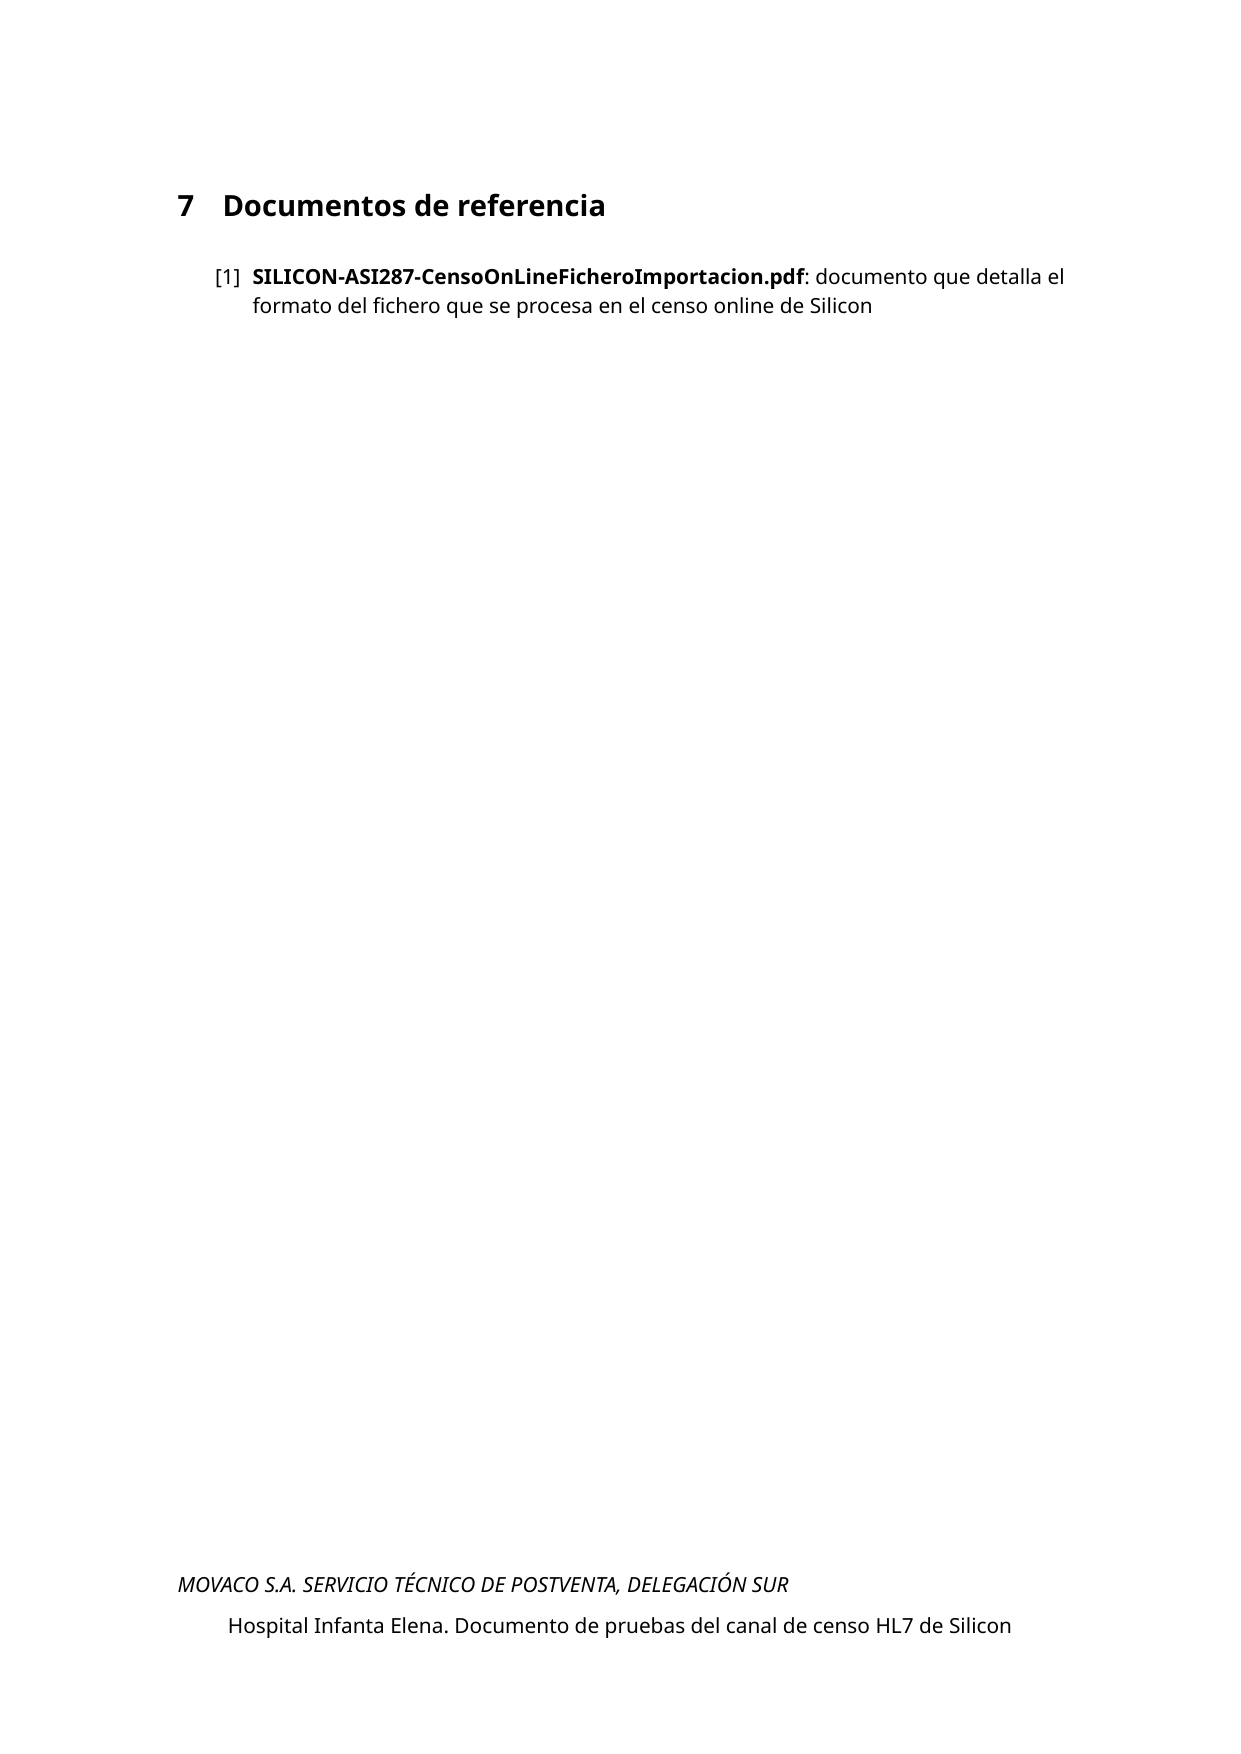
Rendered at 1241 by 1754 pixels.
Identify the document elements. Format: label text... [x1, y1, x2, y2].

list SILICON-ASI287-CensoOnLineFicheroImportacion.pdf: documento que detalla el formato del fichero que se procesa en el censo online de Silicon [215, 262, 1122, 319]
subtitle Documentos de referencia [177, 185, 1122, 225]
